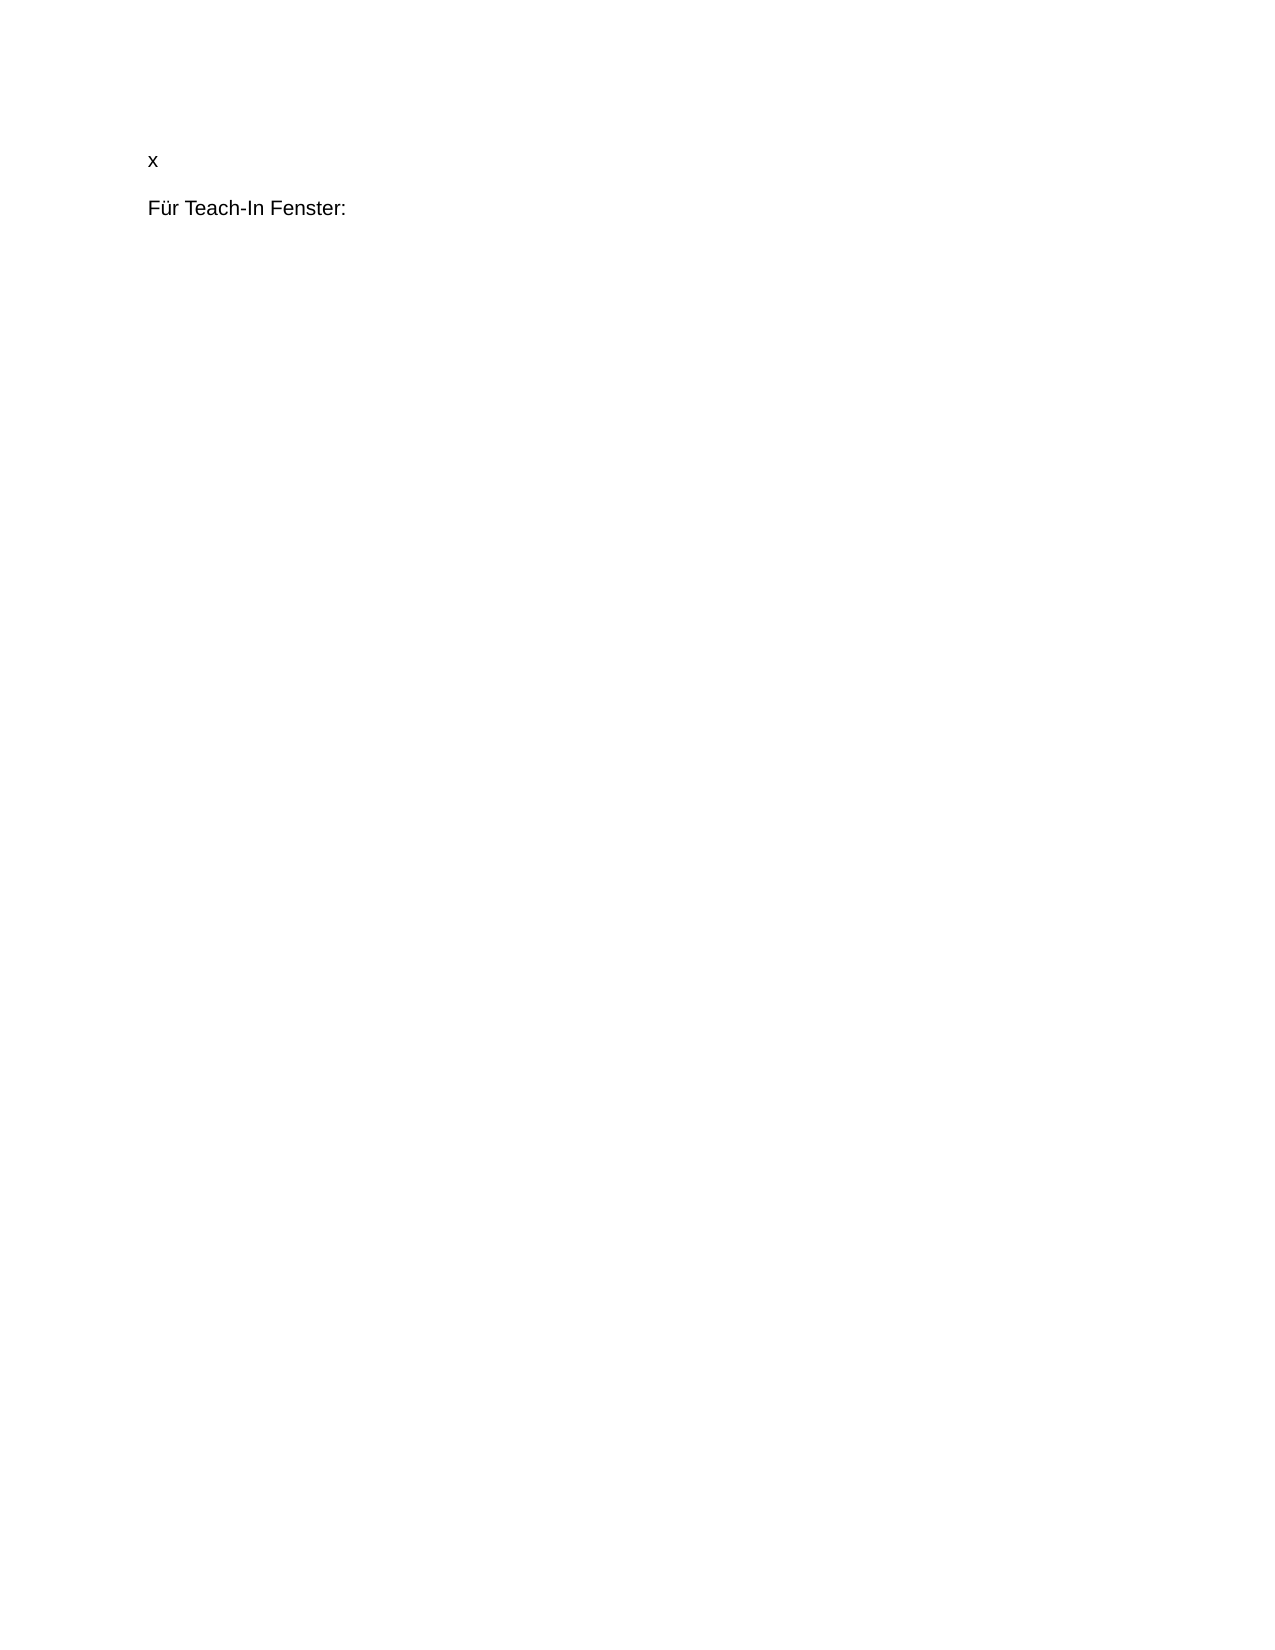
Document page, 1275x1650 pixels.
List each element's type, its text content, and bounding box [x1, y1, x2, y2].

text Für Teach-In Fenster: [148, 196, 1127, 219]
text x [148, 148, 1127, 172]
